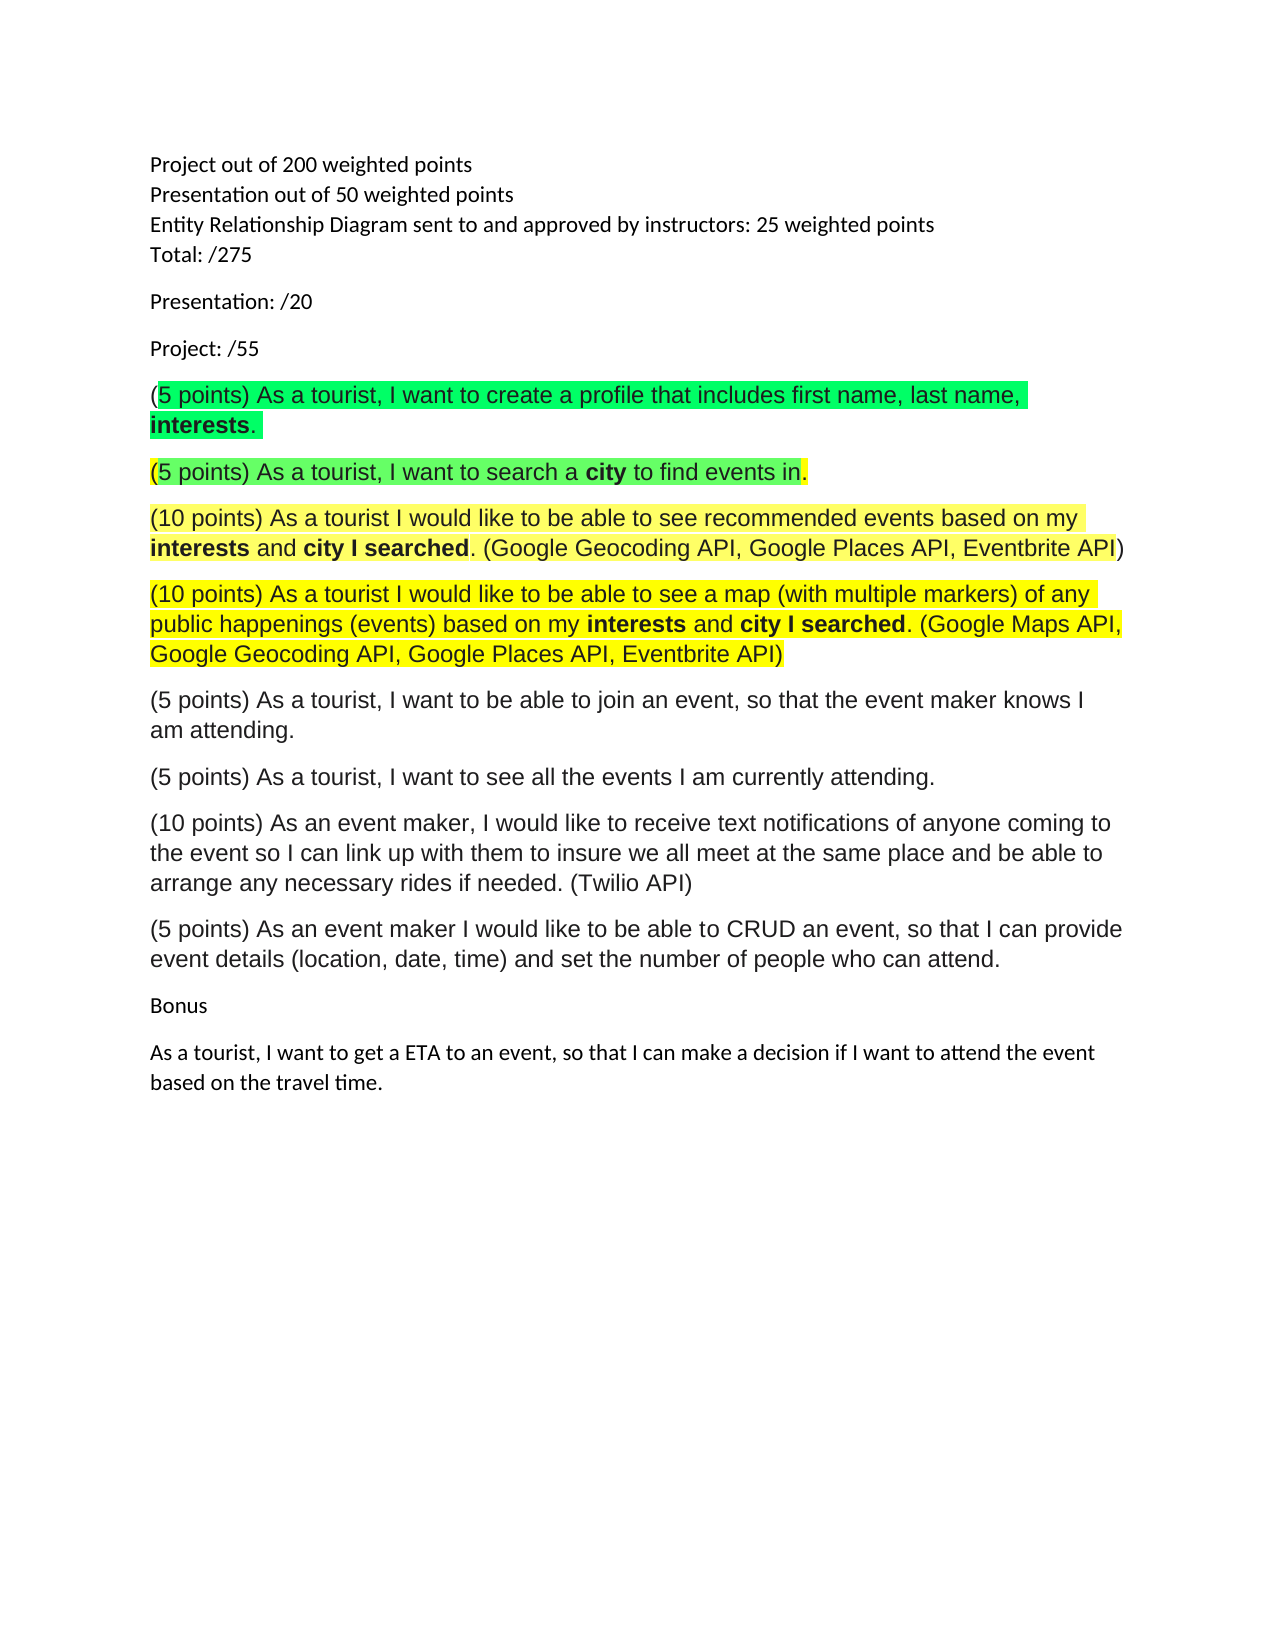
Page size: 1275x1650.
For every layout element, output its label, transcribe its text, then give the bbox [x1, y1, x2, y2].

text (5 points) As a tourist, I want to search a city to find events in. [150, 457, 1125, 485]
text (5 points) As a tourist, I want to create a profile that includes first name, last name, interests. [150, 381, 1125, 439]
text (5 points) As a tourist, I want to be able to join an event, so that the event maker knows I am attending. [150, 686, 1125, 744]
text Bonus [150, 991, 1125, 1019]
text Project: /55 [150, 334, 1125, 362]
text (5 points) As a tourist, I want to see all the events I am currently attending. [150, 762, 1125, 790]
text (10 points) As a tourist I would like to be able to see a map (with multiple markers) of any public happenings (events) based on my interests and city I searched. (Google Maps API, Google Geocoding API, Google Places API, Eventbrite API) [150, 580, 1125, 667]
text Project out of 200 weighted points Presentation out of 50 weighted points Entity Relationship Diagram sent to and approved by instructors: 25 weighted points Total: /275 [150, 150, 1125, 269]
text Presentation: /20 [150, 287, 1125, 316]
text (5 points) As an event maker I would like to be able to CRUD an event, so that I can provide event details (location, date, time) and set the number of people who can attend. [150, 915, 1125, 972]
text As a tourist, I want to get a ETA to an event, so that I can make a decision if I want to attend the event based on the travel time. [150, 1038, 1125, 1096]
text (10 points) As an event maker, I would like to receive text notifications of anyone coming to the event so I can link up with them to insure we all meet at the same place and be able to arrange any necessary rides if needed. (Twilio API) [150, 809, 1125, 896]
text (10 points) As a tourist I would like to be able to see recommended events based on my interests and city I searched. (Google Geocoding API, Google Places API, Eventbrite API) [150, 504, 1125, 561]
